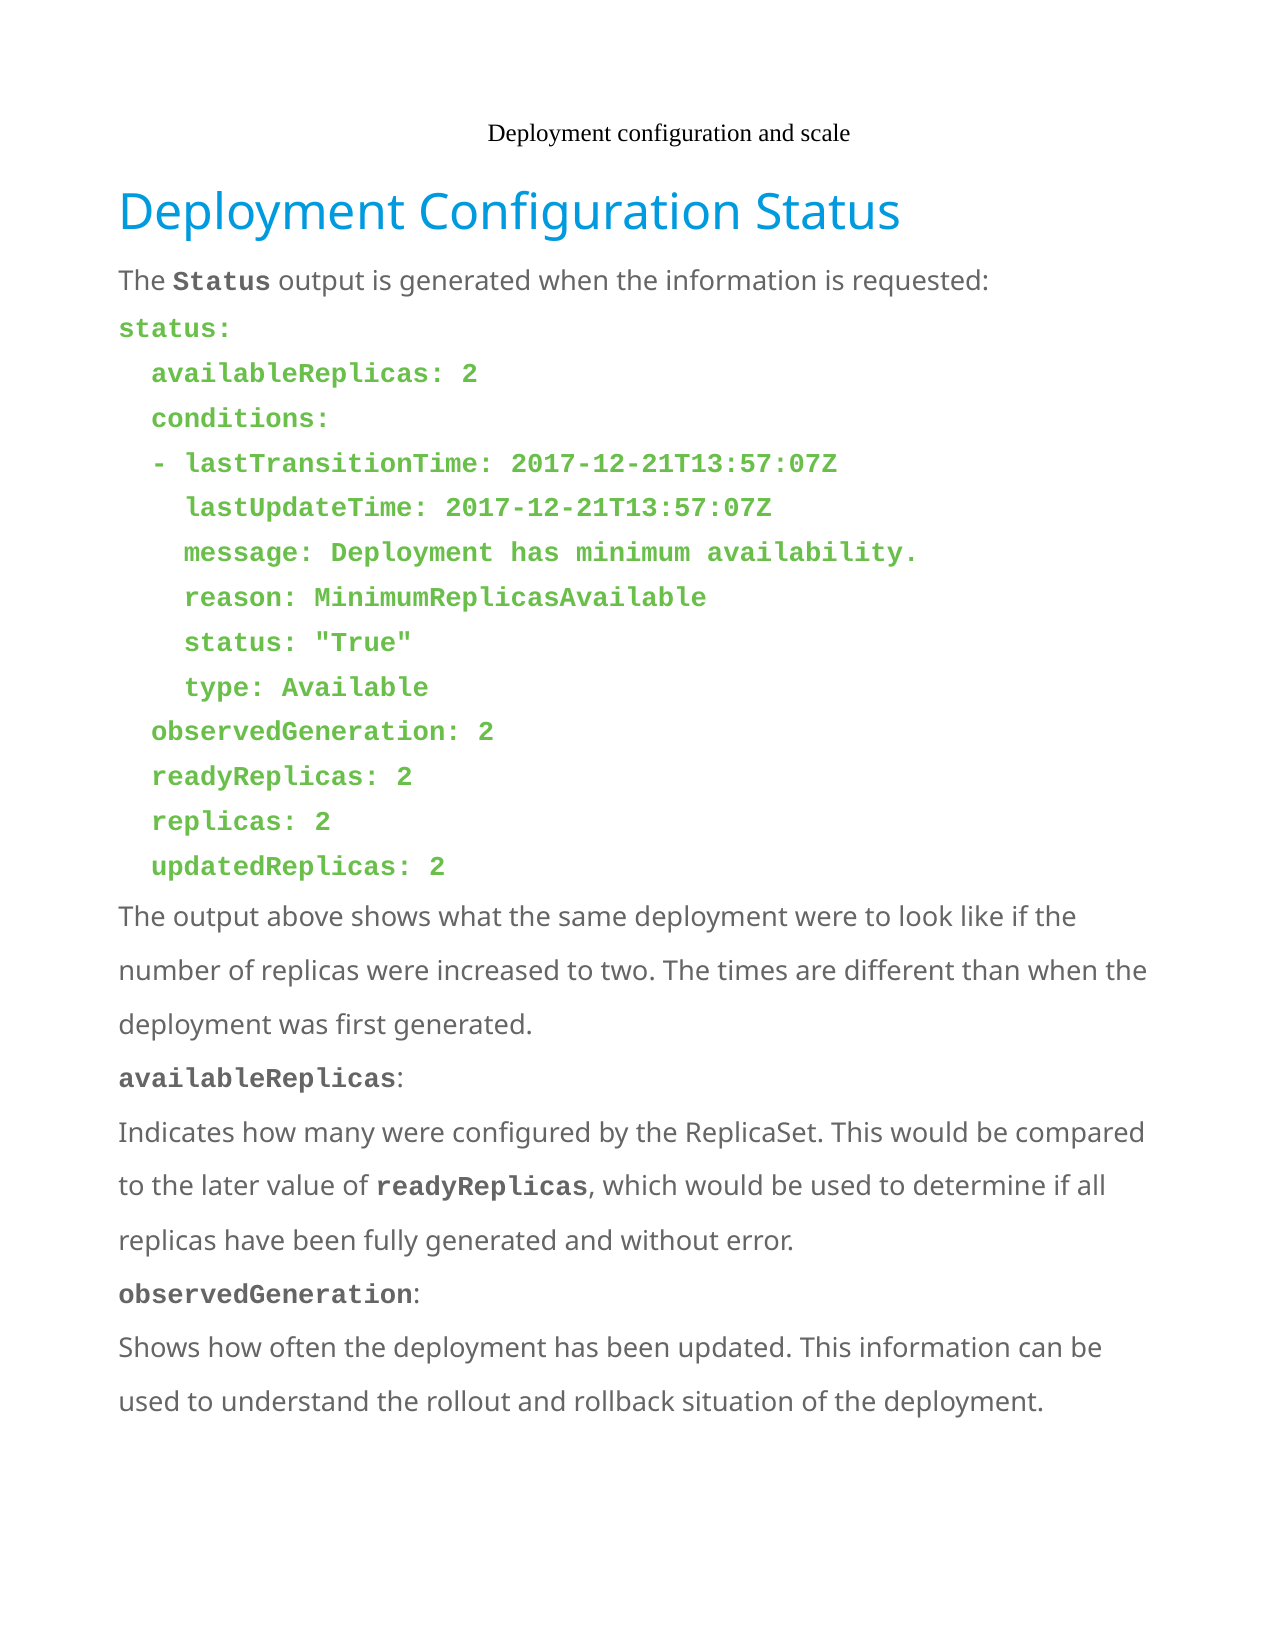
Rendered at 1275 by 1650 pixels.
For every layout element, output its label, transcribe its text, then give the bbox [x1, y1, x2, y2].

text Deployment configuration and scale [118, 118, 1157, 147]
text status: availableReplicas: 2 conditions: - lastTransitionTime: 2017-12-21T13:57:07Z lastUpdateTime: 2017-12-21T13:57:07Z message: Deployment has minimum availability. reason: MinimumReplicasAvailable status: "True" type: Available observedGeneration: 2 readyReplicas: 2 replicas: 2 updatedReplicas: 2 [118, 315, 1157, 883]
text observedGeneration: Shows how often the deployment has been updated. This information can be used to understand the rollout and rollback situation of the deployment. [118, 1274, 1157, 1420]
text availableReplicas: Indicates how many were configured by the ReplicaSet. This would be compared to the later value of readyReplicas, which would be used to determine if all replicas have been fully generated and without error. [118, 1059, 1157, 1258]
text The Status output is generated when the information is requested: [118, 261, 1157, 298]
text The output above shows what the same deployment were to look like if the number of replicas were increased to two. The times are different than when the deployment was first generated. [118, 897, 1157, 1042]
subtitle Deployment Configuration Status [118, 176, 1157, 244]
